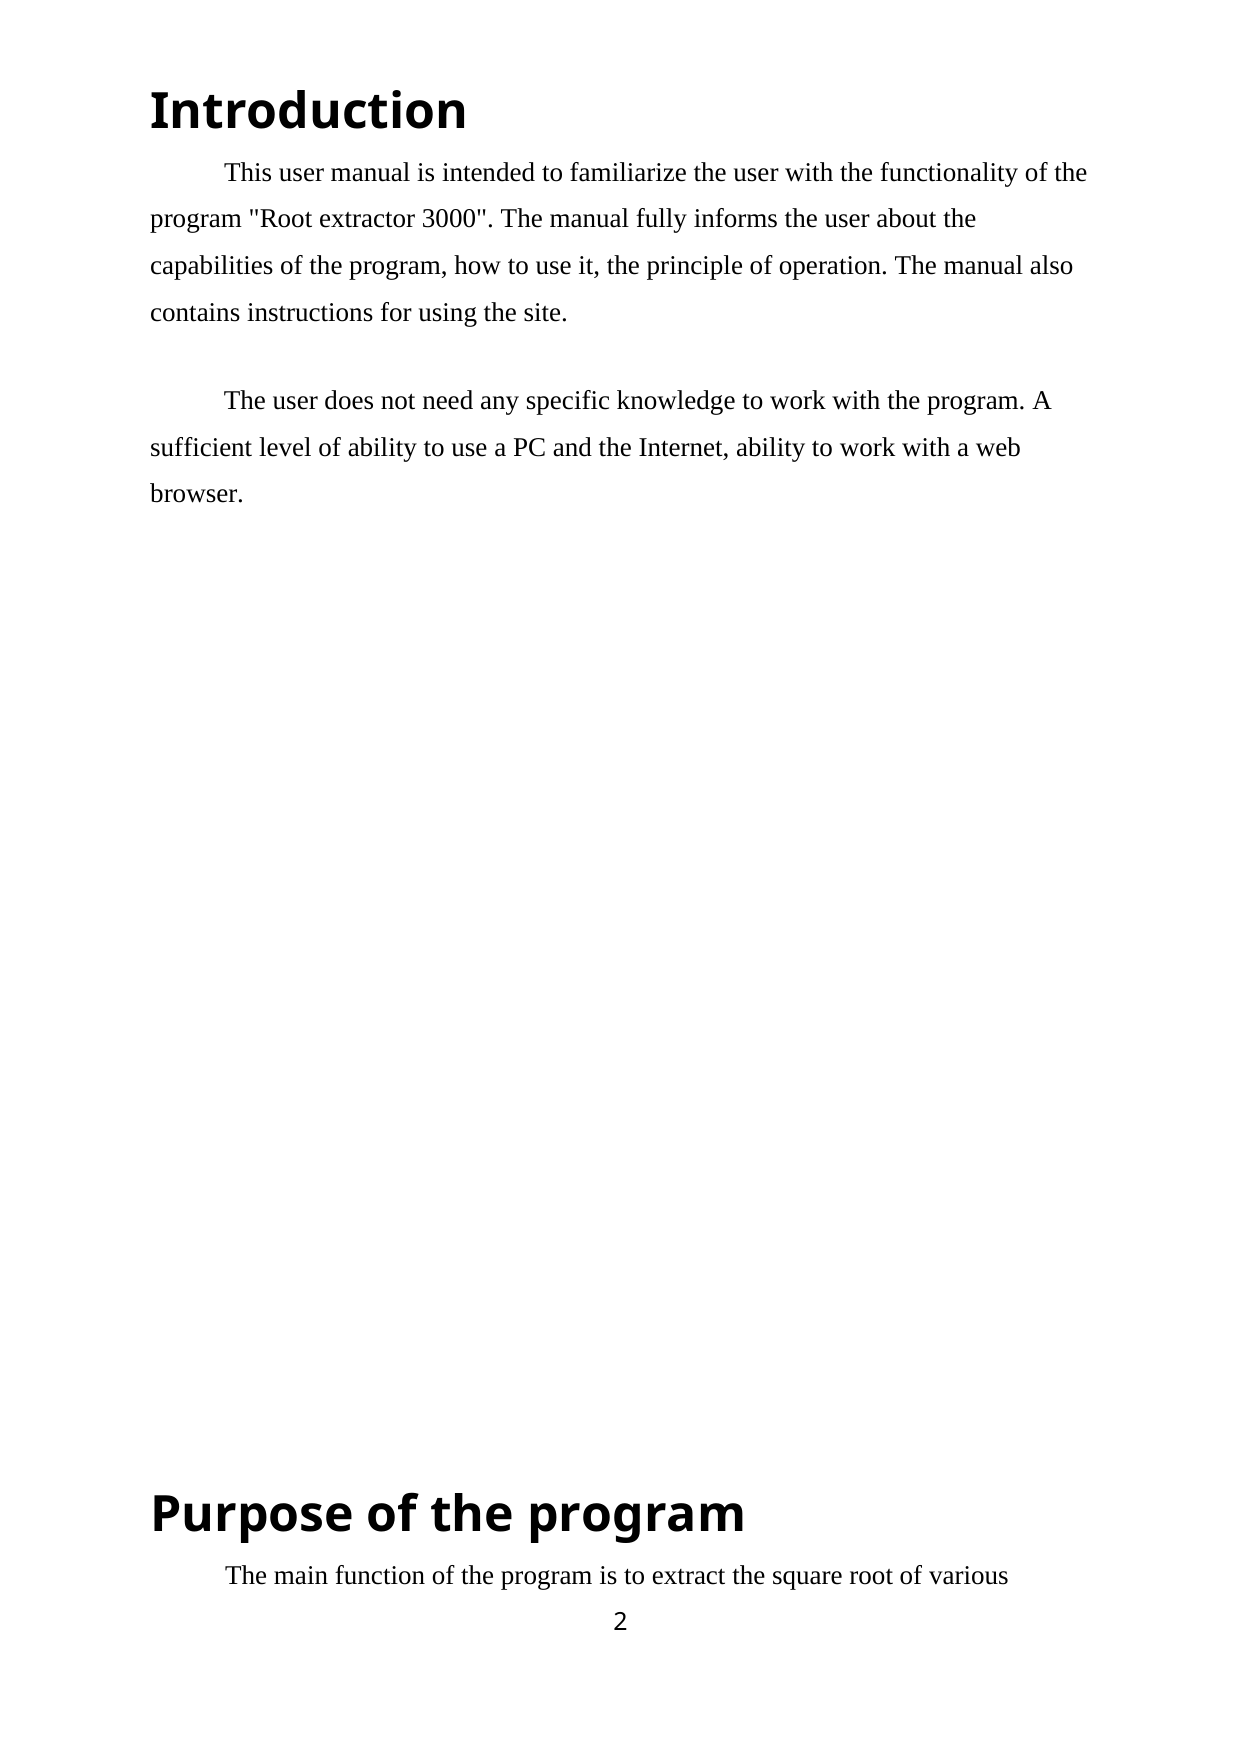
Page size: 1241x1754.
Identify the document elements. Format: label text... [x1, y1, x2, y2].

subtitle Purpose of the program [150, 1478, 1090, 1546]
text The main function of the program is to extract the square root of various [150, 1559, 1090, 1590]
subtitle Introduction [150, 75, 1090, 143]
text The user does not need any specific knowledge to work with the program. A sufficient level of ability to use a PC and the Internet, ability to work with a web browser. [150, 384, 1090, 508]
text This user manual is intended to familiarize the user with the functionality of the program "Root extractor 3000". The manual fully informs the user about the capabilities of the program, how to use it, the principle of operation. The manual also contains instructions for using the site. [150, 156, 1090, 327]
